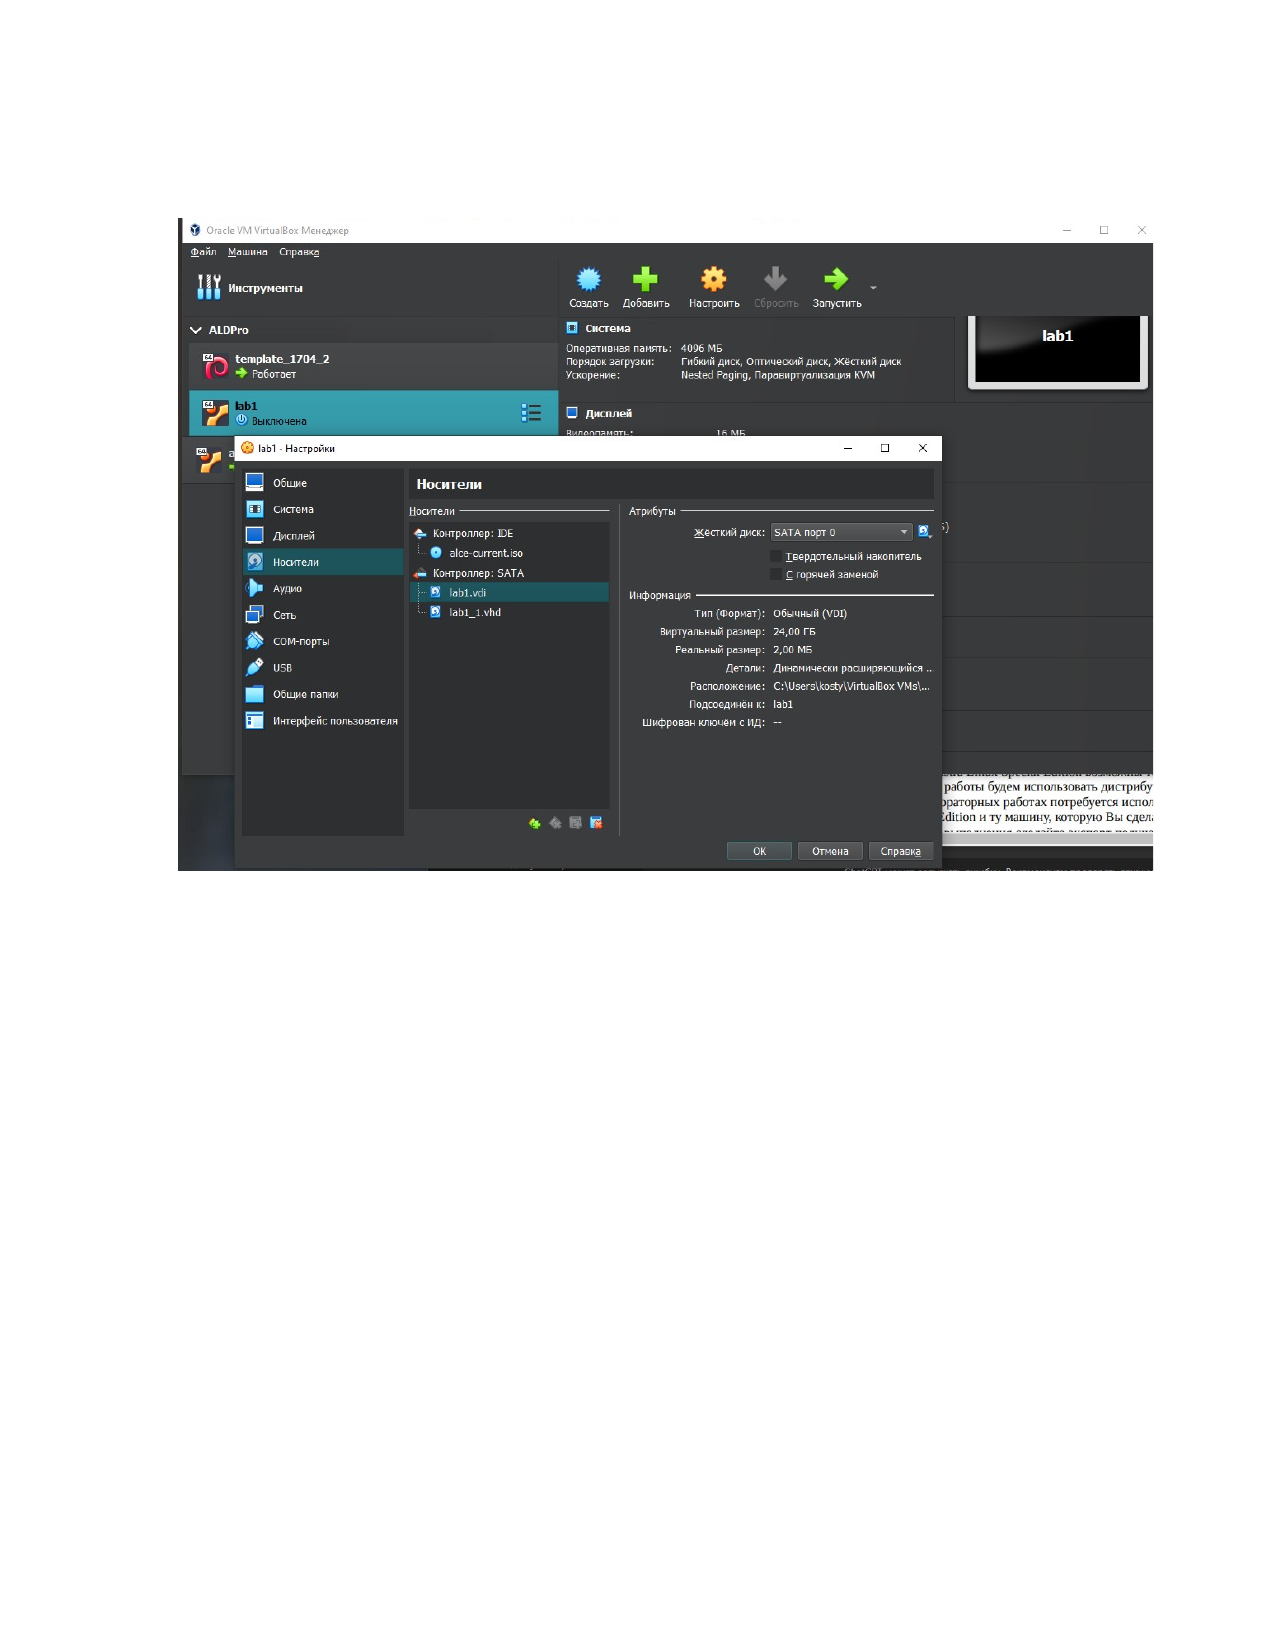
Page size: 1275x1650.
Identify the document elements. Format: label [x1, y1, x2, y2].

picture [178, 218, 1154, 871]
